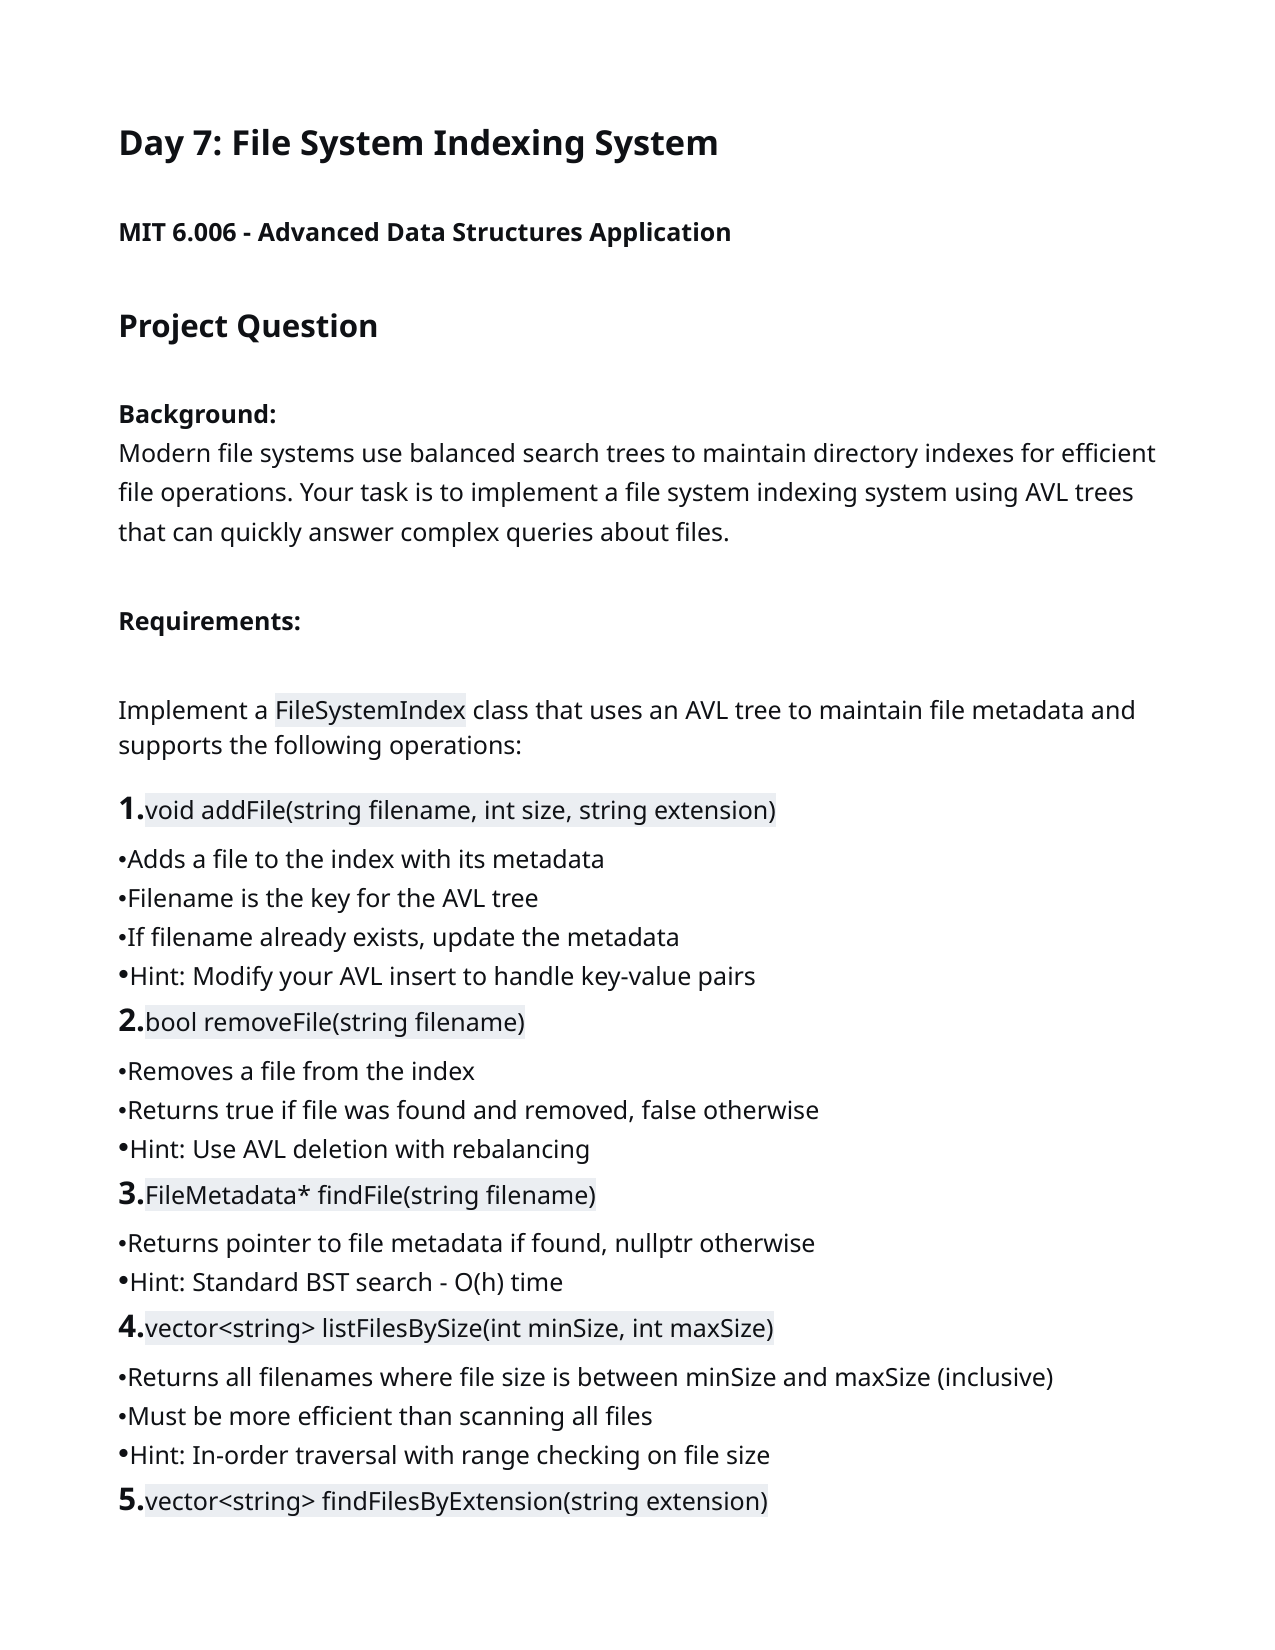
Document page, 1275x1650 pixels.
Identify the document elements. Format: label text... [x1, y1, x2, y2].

list Returns all filenames where file size is between minSize and maxSize (inclusive) [118, 1359, 1157, 1393]
text Background: Modern file systems use balanced search trees to maintain directory indexes for efficient file operations. Your task is to implement a file system indexing system using AVL trees that can quickly answer complex queries about files. [118, 397, 1157, 548]
list FileMetadata* findFile(string filename) [118, 1171, 1157, 1213]
text Requirements: [118, 603, 1157, 637]
list If filename already exists, update the metadata [118, 920, 1157, 954]
list Hint: Modify your AVL insert to handle key-value pairs [118, 959, 1157, 993]
list bool removeFile(string filename) [118, 998, 1157, 1041]
list Returns pointer to file metadata if found, nullptr otherwise [118, 1226, 1157, 1260]
list Hint: Standard BST search - O(h) time [118, 1265, 1157, 1299]
list Must be more efficient than scanning all files [118, 1398, 1157, 1432]
list vector<string> listFilesBySize(int minSize, int maxSize) [118, 1304, 1157, 1347]
list void addFile(string filename, int size, string extension) [118, 786, 1157, 829]
subtitle Day 7: File System Indexing System [118, 118, 1157, 165]
list Hint: Use AVL deletion with rebalancing [118, 1132, 1157, 1166]
list vector<string> findFilesByExtension(string extension) [118, 1477, 1157, 1519]
list Filename is the key for the AVL tree [118, 881, 1157, 915]
text Implement a FileSystemIndex class that uses an AVL tree to maintain file metadata and supports the following operations: [118, 693, 1157, 761]
list Removes a file from the index [118, 1053, 1157, 1087]
list Returns true if file was found and removed, false otherwise [118, 1092, 1157, 1126]
subtitle Project Question [118, 304, 1157, 347]
list Adds a file to the index with its metadata [118, 841, 1157, 876]
text MIT 6.006 - Advanced Data Structures Application [118, 215, 1157, 249]
list Hint: In-order traversal with range checking on file size [118, 1438, 1157, 1472]
